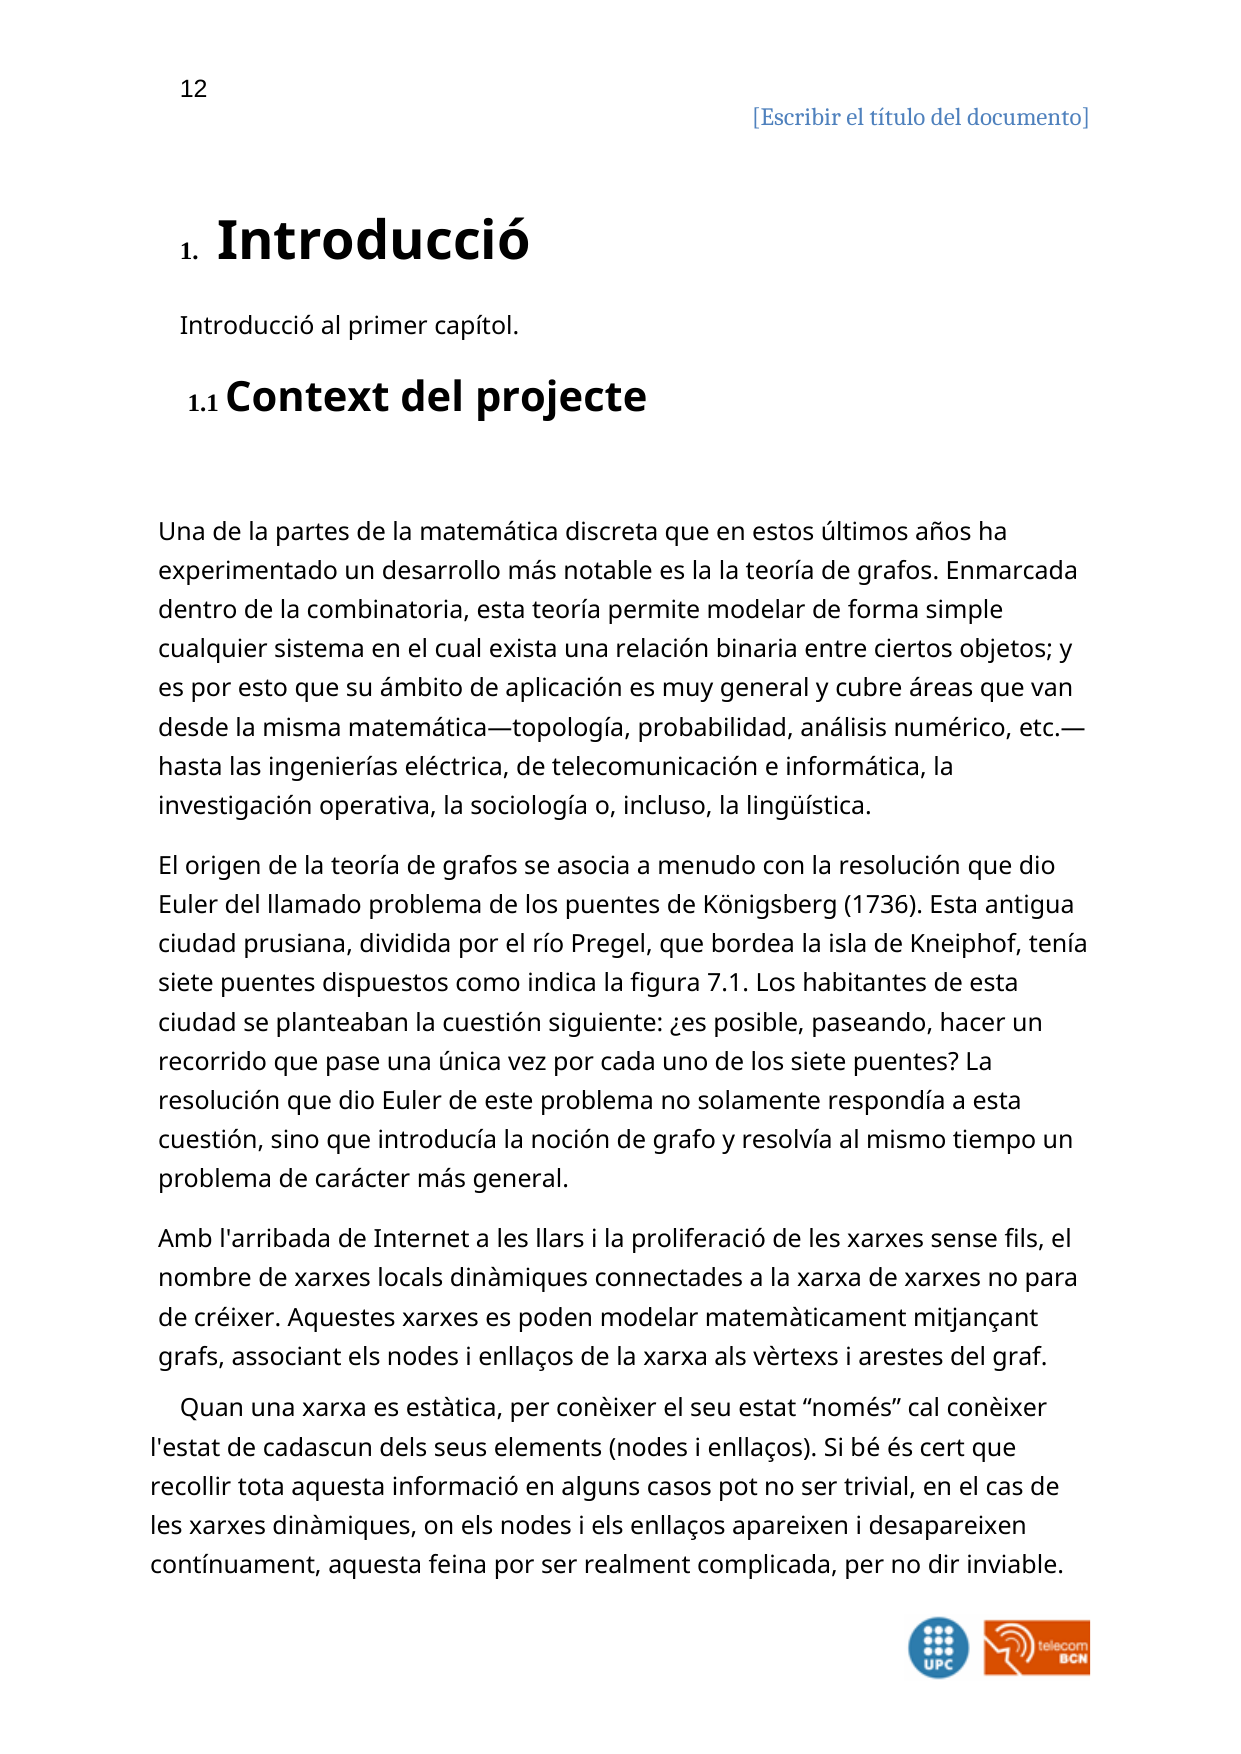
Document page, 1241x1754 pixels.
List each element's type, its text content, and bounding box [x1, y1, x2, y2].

subtitle Context del projecte [187, 367, 1090, 424]
picture [904, 1614, 1091, 1681]
text El origen de la teoría de grafos se asocia a menudo con la resolución que dio Euler del llamado problema de los puentes de Königsberg (1736). Esta antigua ciudad prusiana, dividida por el río Pregel, que bordea la isla de Kneiphof, tenía siete puentes dispuestos como indica la figura 7.1. Los habitantes de esta ciudad se planteaban la cuestión siguiente: ¿es posible, paseando, hacer un recorrido que pase una única vez por cada uno de los siete puentes? La resolución que dio Euler de este problema no solamente respondía a esta cuestión, sino que introducía la noción de grafo y resolvía al mismo tiempo un problema de carácter más general. [158, 847, 1090, 1195]
text Una de la partes de la matemática discreta que en estos últimos años ha experimentado un desarrollo más notable es la la teoría de grafos. Enmarcada dentro de la combinatoria, esta teoría permite modelar de forma simple cualquier sistema en el cual exista una relación binaria entre ciertos objetos; y es por esto que su ámbito de aplicación es muy general y cubre áreas que van desde la misma matemática—topología, probabilidad, análisis numérico, etc.—hasta las ingenierías eléctrica, de telecomunicación e informática, la investigación operativa, la sociología o, incluso, la lingüística. [158, 513, 1090, 822]
text Amb l'arribada de Internet a les llars i la proliferació de les xarxes sense fils, el nombre de xarxes locals dinàmiques connectades a la xarxa de xarxes no para de créixer. Aquestes xarxes es poden modelar matemàticament mitjançant grafs, associant els nodes i enllaços de la xarxa als vèrtexs i arestes del graf. [158, 1221, 1090, 1372]
text Introducció al primer capítol. [150, 307, 1090, 341]
subtitle Introducció [179, 202, 1090, 275]
text Quan una xarxa es estàtica, per conèixer el seu estat “només” cal conèixer l'estat de cadascun dels seus elements (nodes i enllaços). Si bé és cert que recollir tota aquesta informació en alguns casos pot no ser trivial, en el cas de les xarxes dinàmiques, on els nodes i els enllaços apareixen i desapareixen contínuament, aquesta feina por ser realment complicada, per no dir inviable. [150, 1390, 1090, 1581]
